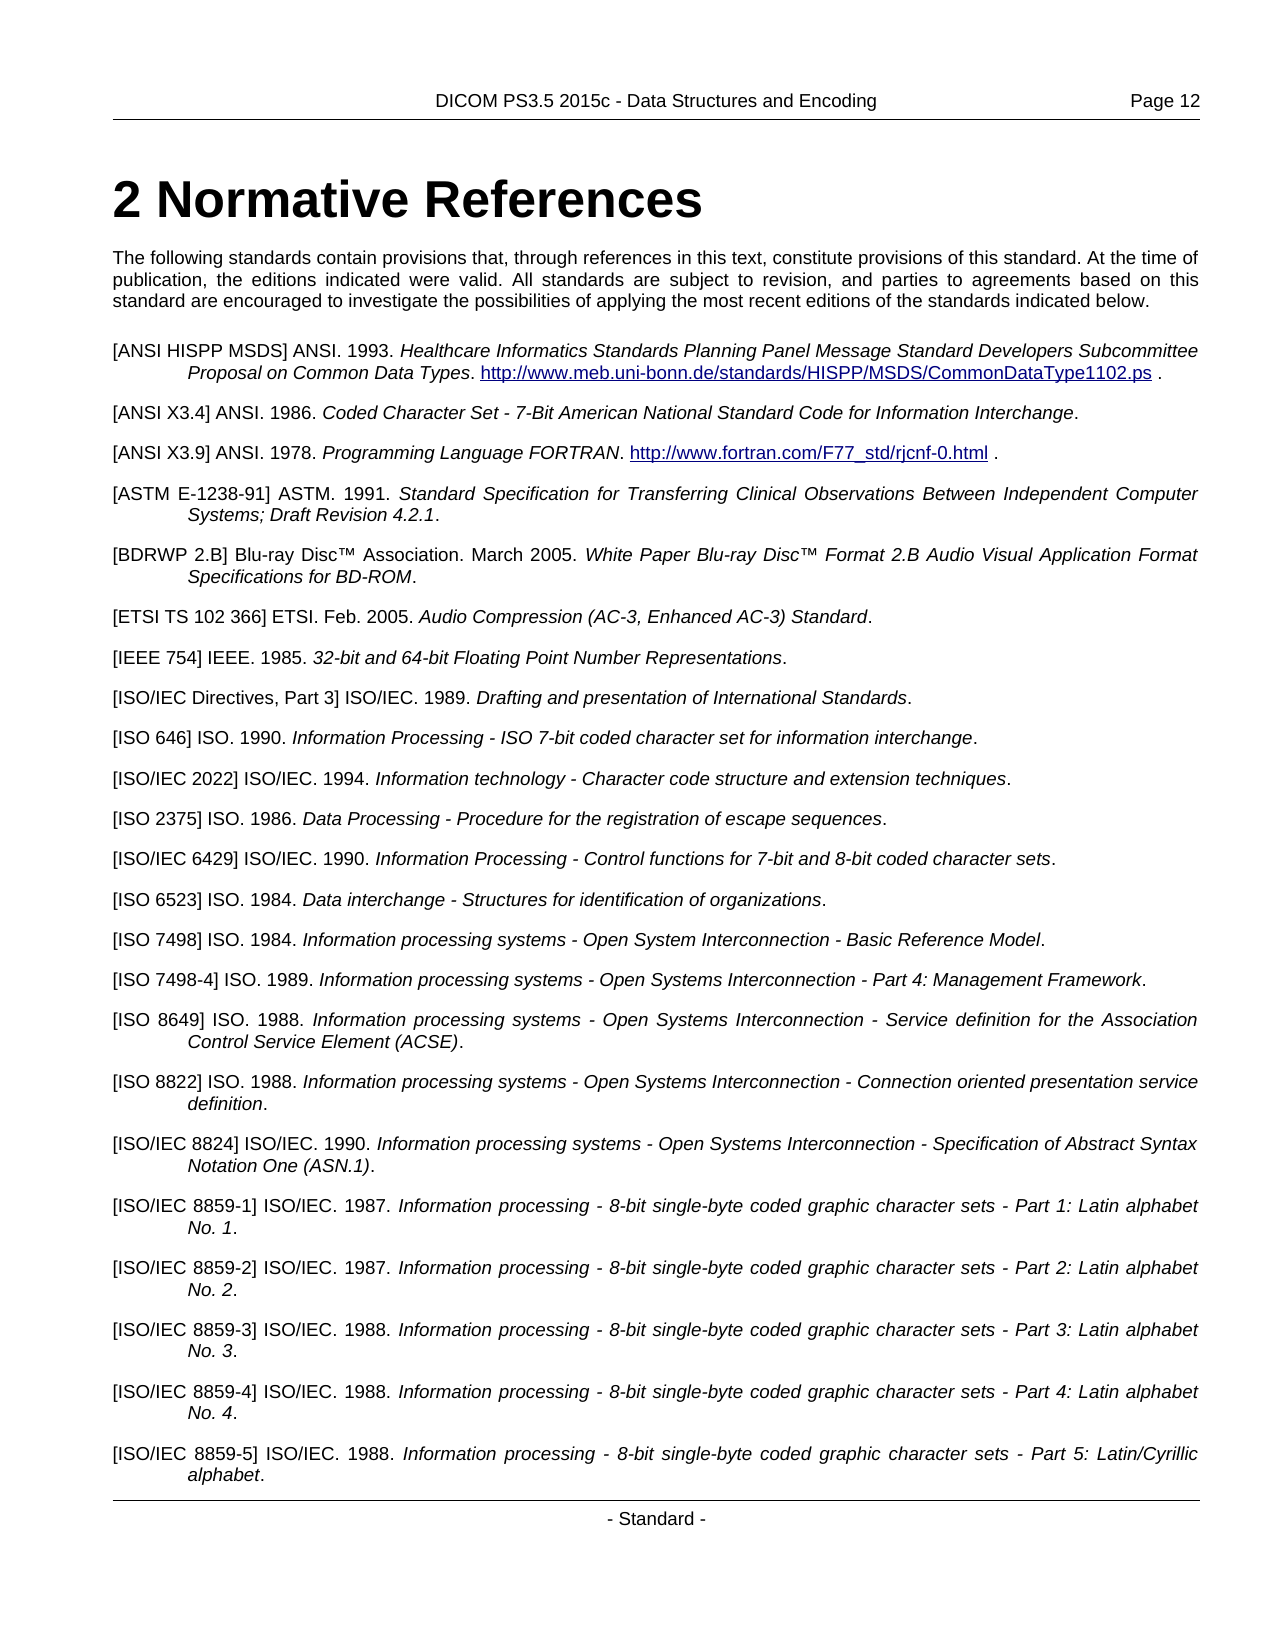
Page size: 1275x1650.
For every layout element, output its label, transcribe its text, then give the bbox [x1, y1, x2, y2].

text [ISO 7498-4] ISO. 1989. Information processing systems - Open Systems Interconnection - Part 4: Management Framework. [112, 969, 1200, 991]
text [ISO 6523] ISO. 1984. Data interchange - Structures for identification of organizations. [112, 888, 1200, 910]
text [ASTM E-1238-91] ASTM. 1991. Standard Specification for Transferring Clinical Observations Between Independent Computer Systems; Draft Revision 4.2.1. [112, 482, 1200, 526]
text [ANSI X3.9] ANSI. 1978. Programming Language FORTRAN. http://​www.fortran.com/​F77_std/​rjcnf-0.html . [112, 442, 1200, 464]
text [ISO/IEC 2022] ISO/IEC. 1994. Information technology - Character code structure and extension techniques. [112, 767, 1200, 789]
text [ANSI HISPP MSDS] ANSI. 1993. Healthcare Informatics Standards Planning Panel Message Standard Developers Subcommittee Proposal on Common Data Types. http://​www.meb.uni-bonn.de/​standards/​HISPP/​MSDS/​CommonDataType1102.ps . [112, 340, 1200, 383]
text [ANSI X3.4] ANSI. 1986. Coded Character Set - 7-Bit American National Standard Code for Information Interchange. [112, 402, 1200, 423]
text [ISO/IEC 8859-4] ISO/IEC. 1988. Information processing - 8-bit single-byte coded graphic character sets - Part 4: Latin alphabet No. 4. [112, 1381, 1200, 1424]
text The following standards contain provisions that, through references in this text, constitute provisions of this standard. At the time of publication, the editions indicated were valid. All standards are subject to revision, and parties to agreements based on this standard are encouraged to investigate the possibilities of applying the most recent editions of the standards indicated below. [112, 247, 1200, 312]
text [ISO/IEC Directives, Part 3] ISO/IEC. 1989. Drafting and presentation of International Standards. [112, 687, 1200, 708]
text [ISO/IEC 8859-1] ISO/IEC. 1987. Information processing - 8-bit single-byte coded graphic character sets - Part 1: Latin alphabet No. 1. [112, 1195, 1200, 1238]
text [ISO 646] ISO. 1990. Information Processing - ISO 7-bit coded character set for information interchange. [112, 727, 1200, 749]
text [ISO/IEC 8859-2] ISO/IEC. 1987. Information processing - 8-bit single-byte coded graphic character sets - Part 2: Latin alphabet No. 2. [112, 1257, 1200, 1300]
text [ISO 8649] ISO. 1988. Information processing systems - Open Systems Interconnection - Service definition for the Association Control Service Element (ACSE). [112, 1009, 1200, 1052]
text [ISO/IEC 8859-5] ISO/IEC. 1988. Information processing - 8-bit single-byte coded graphic character sets - Part 5: Latin/Cyrillic alphabet. [112, 1442, 1200, 1486]
text [BDRWP 2.B] Blu-ray Disc™ Association. March 2005. White Paper Blu-ray Disc™ Format 2.B Audio Visual Application Format Specifications for BD-ROM. [112, 544, 1200, 587]
text [IEEE 754] IEEE. 1985. 32-bit and 64-bit Floating Point Number Representations. [112, 646, 1200, 668]
text [ISO 7498] ISO. 1984. Information processing systems - Open System Interconnection - Basic Reference Model. [112, 929, 1200, 950]
text [ETSI TS 102 366] ETSI. Feb. 2005. Audio Compression (AC-3, Enhanced AC-3) Standard. [112, 606, 1200, 628]
text [ISO/IEC 6429] ISO/IEC. 1990. Information Processing - Control functions for 7-bit and 8-bit coded character sets. [112, 848, 1200, 869]
text [ISO/IEC 8824] ISO/IEC. 1990. Information processing systems - Open Systems Interconnection - Specification of Abstract Syntax Notation One (ASN.1). [112, 1133, 1200, 1176]
text [ISO/IEC 8859-3] ISO/IEC. 1988. Information processing - 8-bit single-byte coded graphic character sets - Part 3: Latin alphabet No. 3. [112, 1319, 1200, 1362]
text [ISO 2375] ISO. 1986. Data Processing - Procedure for the registration of escape sequences. [112, 808, 1200, 829]
text [ISO 8822] ISO. 1988. Information processing systems - Open Systems Interconnection - Connection oriented presentation service definition. [112, 1071, 1200, 1114]
text 2 Normative References [112, 169, 1200, 228]
